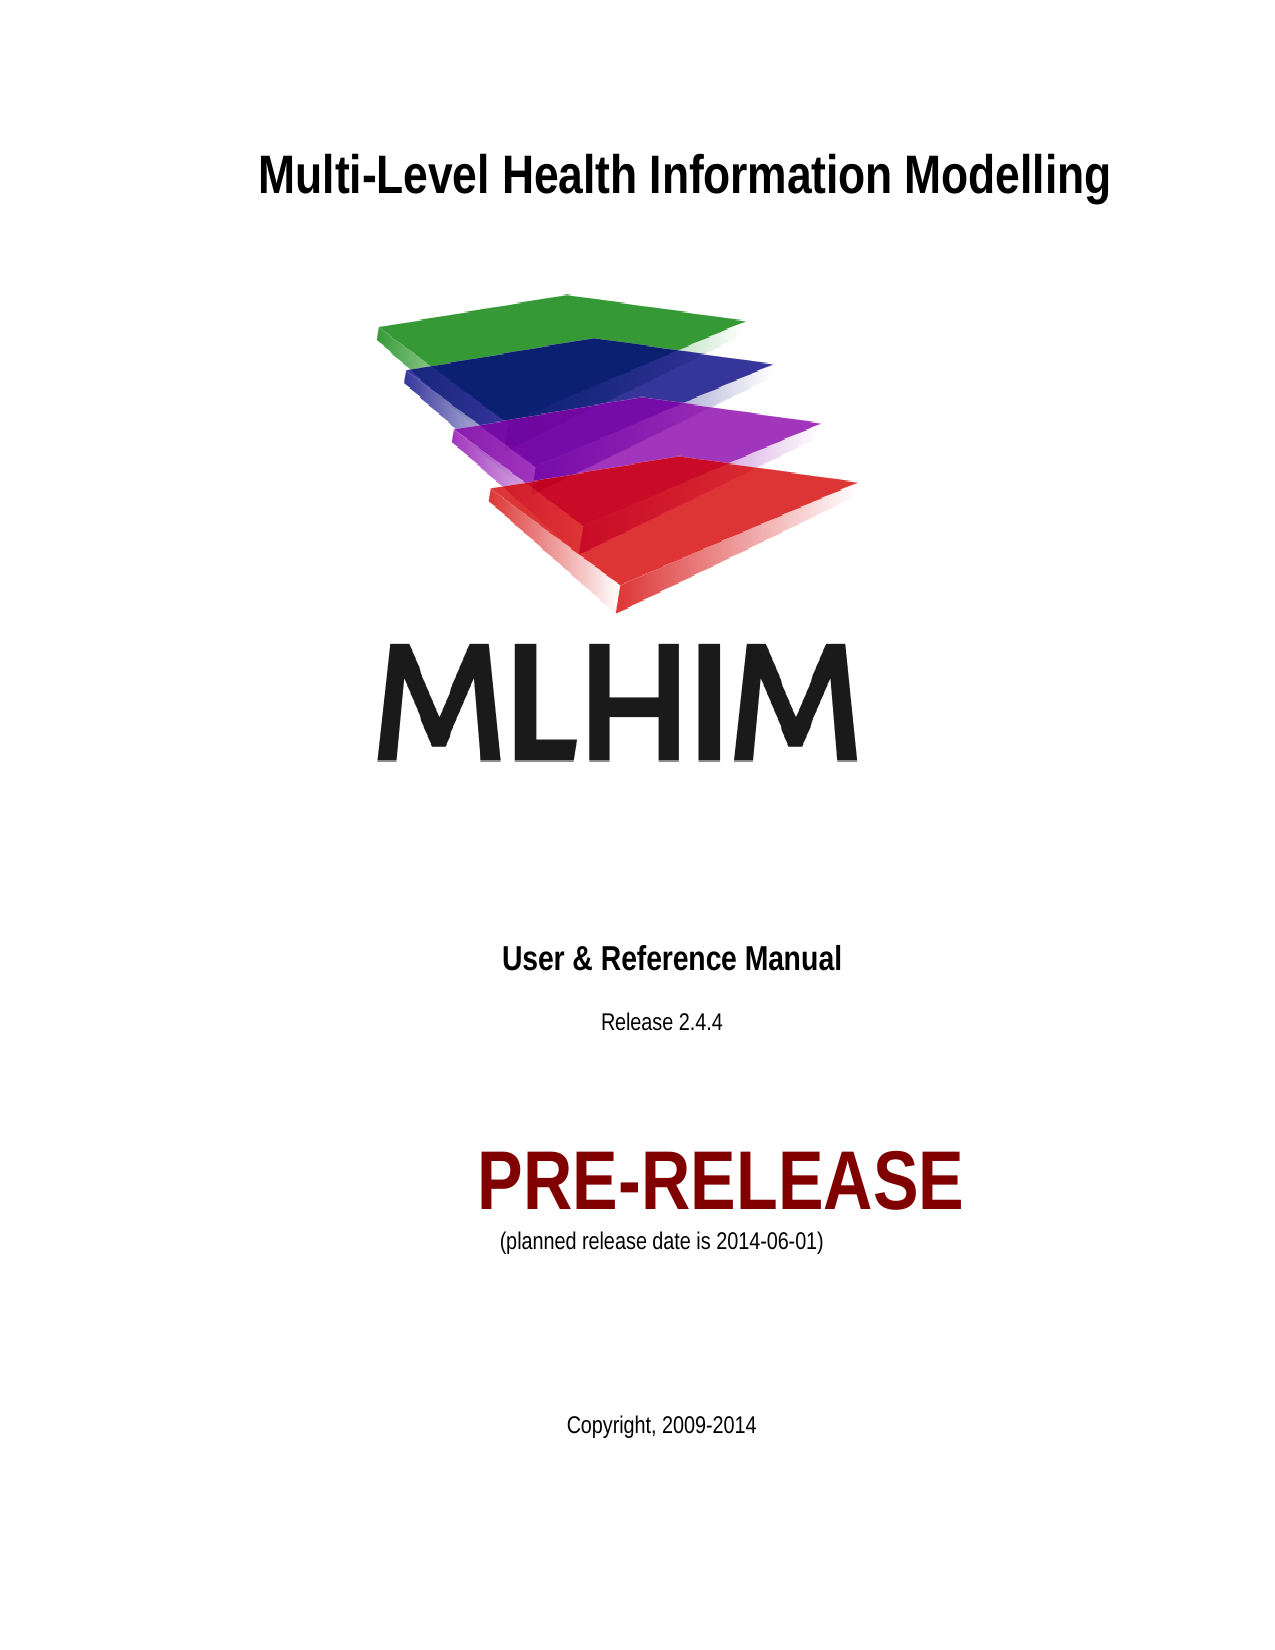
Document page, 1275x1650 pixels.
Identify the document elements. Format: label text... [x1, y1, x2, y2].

text PRE-RELEASE [118, 1131, 1157, 1227]
title User & Reference Manual [118, 938, 1157, 978]
text Release 2.4.4 [118, 1008, 1157, 1036]
title Multi-Level Health Information Modelling [118, 143, 1157, 205]
text (planned release date is 2014-06-01) [118, 1227, 1157, 1254]
text Copyright, 2009-2014 [118, 1411, 1157, 1439]
